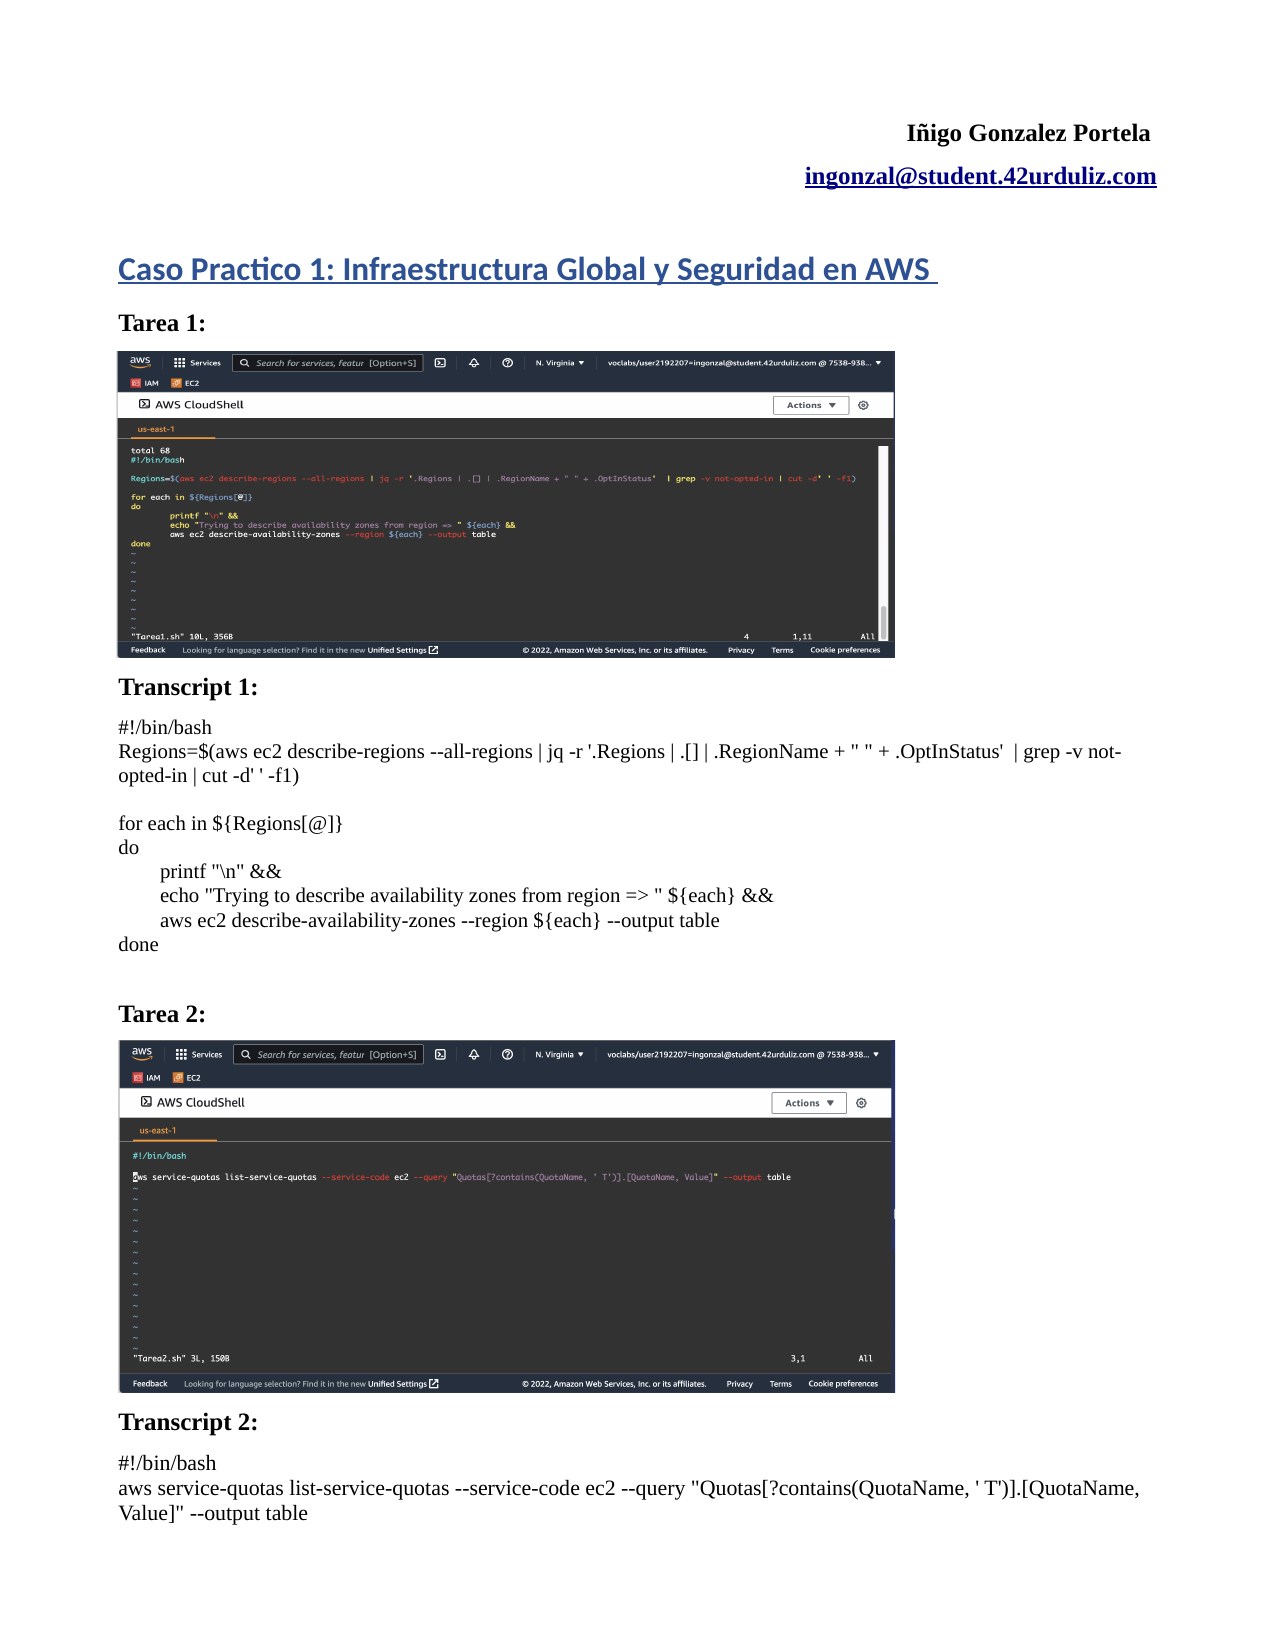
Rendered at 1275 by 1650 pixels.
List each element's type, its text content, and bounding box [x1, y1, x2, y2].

picture [116, 351, 895, 658]
text done [118, 932, 1157, 956]
text printf "\n" && [118, 859, 1157, 883]
text Transcript 2: [118, 1042, 1157, 1436]
text echo "Trying to describe availability zones from region => " ${each} && [118, 883, 1157, 907]
text Regions=$(aws ec2 describe-regions --all-regions | jq -r '.Regions | .[] | .RegionName + " " + .OptInStatus' | grep -v not-opted-in | cut -d' ' -f1) [118, 739, 1157, 787]
text Tarea 1: [118, 308, 1157, 337]
text Transcript 1: [118, 352, 1157, 701]
text Iñigo Gonzalez Portela [118, 118, 1157, 147]
text #!/bin/bash [118, 1450, 1157, 1475]
text aws service-quotas list-service-quotas --service-code ec2 --query "Quotas[?contains(QuotaName, ' T')].[QuotaName, Value]" --output table [118, 1475, 1157, 1526]
text for each in ${Regions[@]} [118, 811, 1157, 835]
text do [118, 835, 1157, 859]
text aws ec2 describe-availability-zones --region ${each} --output table [118, 907, 1157, 932]
text Caso Practico 1: Infraestructura Global y Seguridad en AWS [118, 247, 1157, 288]
text Tarea 2: [118, 999, 1157, 1027]
text #!/bin/bash [118, 715, 1157, 739]
text ingonzal@student.42urduliz.com [118, 161, 1157, 190]
picture [118, 1040, 896, 1393]
